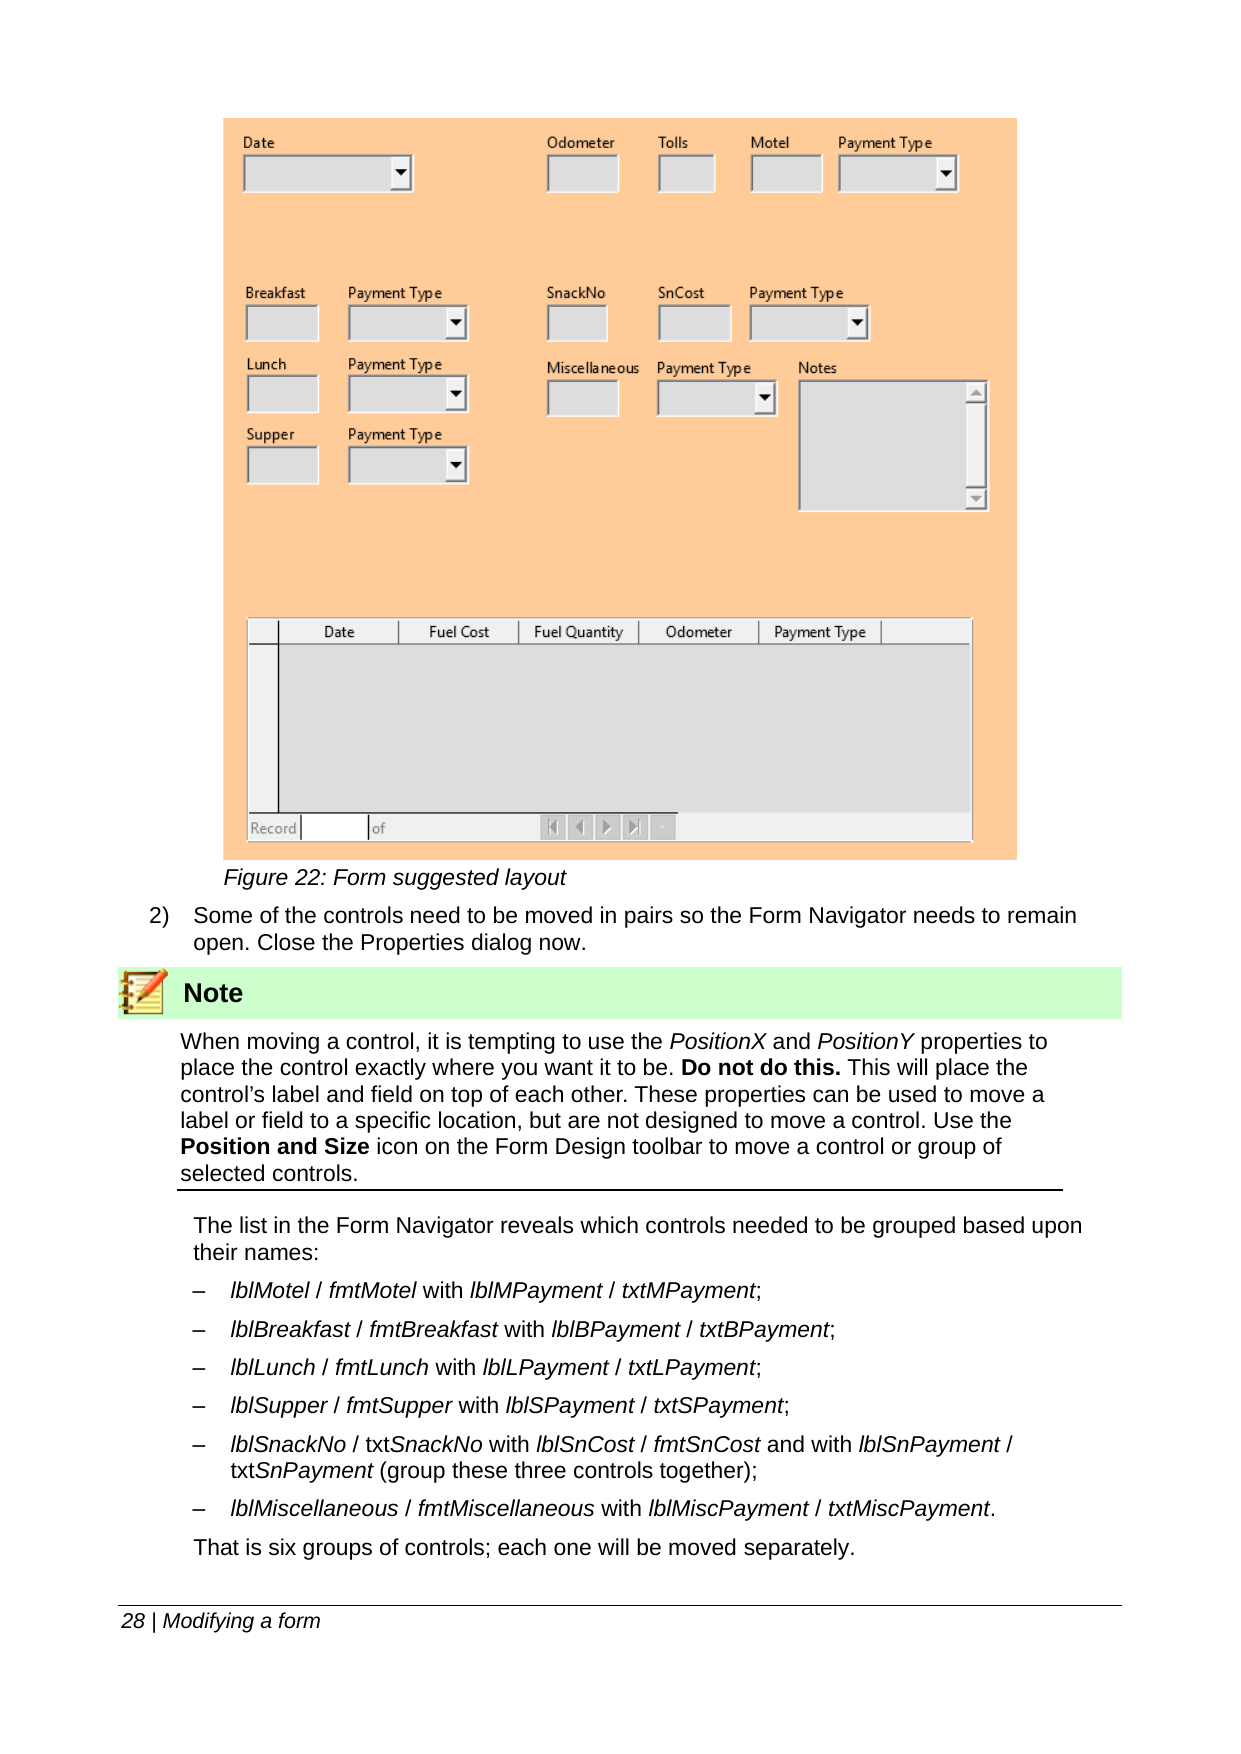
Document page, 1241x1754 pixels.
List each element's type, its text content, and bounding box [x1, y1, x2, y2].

text Figure 22: Form suggested layout [223, 860, 1017, 890]
list lblLunch / fmtLunch with lblLPayment / txtLPayment; [192, 1354, 1122, 1380]
list lblMiscellaneous / fmtMiscellaneous with lblMiscPayment / txtMiscPayment. [192, 1495, 1122, 1522]
text The list in the Form Navigator reveals which controls needed to be grouped based upon their names: [193, 1212, 1122, 1265]
list lblBreakfast / fmtBreakfast with lblBPayment / txtBPayment; [192, 1316, 1122, 1342]
text When moving a control, it is tempting to use the PositionX and PositionY properties to place the control exactly where you want it to be. Do not do this. This will place the control’s label and field on top of each other. These properties can be used to move a label or field to a specific location, but are not designed to move a control. Use the Position and Size icon on the Form Design toolbar to move a control or group of selected controls. [177, 1025, 1063, 1189]
list lblSnackNo / txtSnackNo with lblSnCost / fmtSnCost and with lblSnPayment / txtSnPayment (group these three controls together); [192, 1431, 1122, 1483]
subtitle Note [118, 967, 1122, 1019]
list lblSupper / fmtSupper with lblSPayment / txtSPayment; [192, 1392, 1122, 1419]
picture [223, 118, 1017, 860]
picture [119, 967, 170, 1018]
list Some of the controls need to be moved in pairs so the Form Navigator needs to remain open. Close the Properties dialog now. [169, 902, 1122, 955]
list lblMotel / fmtMotel with lblMPayment / txtMPayment; [192, 1277, 1122, 1304]
text That is six groups of controls; each one will be moved separately. [193, 1534, 1122, 1560]
